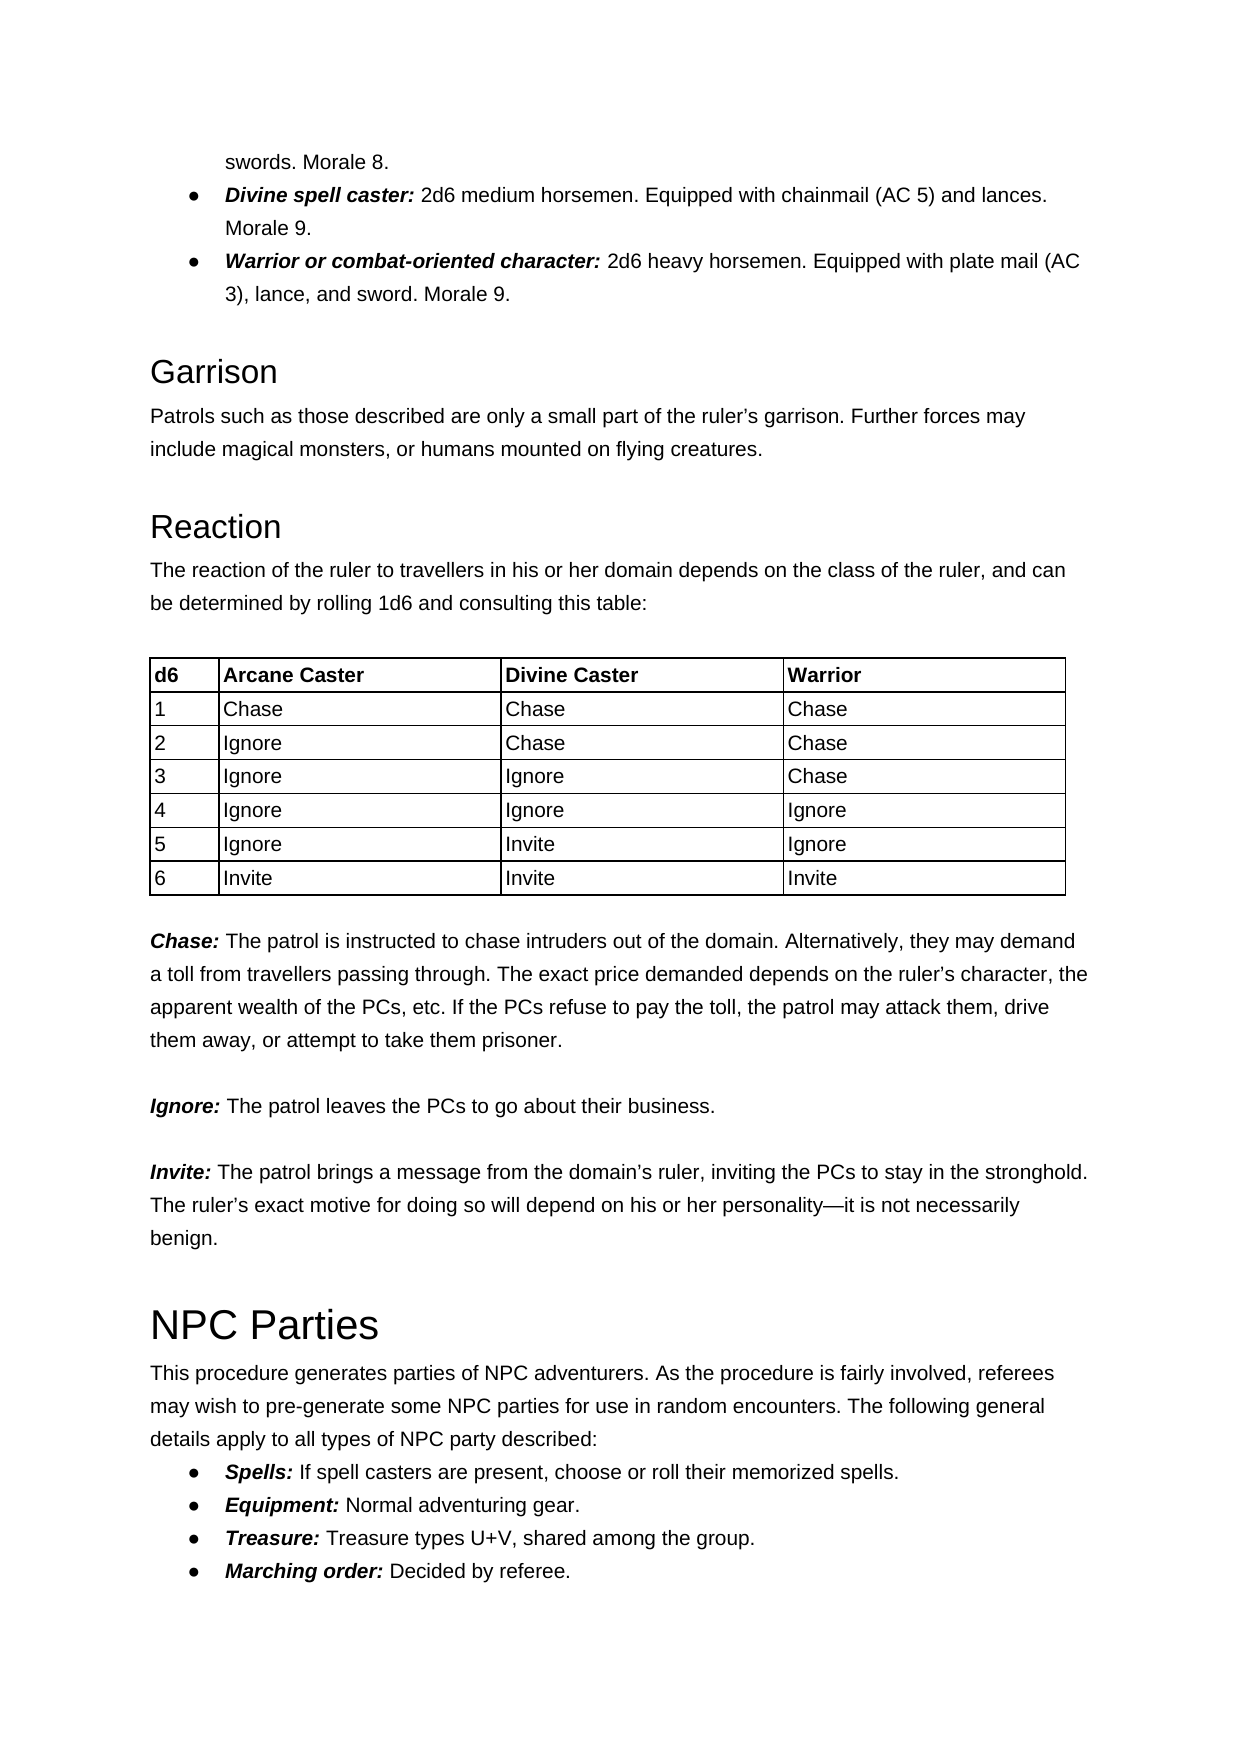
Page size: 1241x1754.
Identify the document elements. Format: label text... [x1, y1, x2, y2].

table_cell Invite [220, 862, 500, 894]
list Divine spell caster: 2d6 medium horsemen. Equipped with chainmail (AC 5) and lances. Morale 9. [187, 183, 1090, 240]
text The reaction of the ruler to travellers in his or her domain depends on the class of the ruler, and can be determined by rolling 1d6 and consulting this table: [150, 558, 1090, 615]
table_cell Chase [784, 760, 1065, 792]
text Ignore: The patrol leaves the PCs to go about their business. [150, 1094, 1090, 1118]
subtitle Reaction [150, 507, 1090, 546]
table_cell Ignore [220, 726, 500, 759]
table_header d6 [151, 659, 218, 691]
list Treasure: Treasure types U+V, shared among the group. [187, 1526, 1090, 1550]
list Spells: If spell casters are present, choose or roll their memorized spells. [187, 1460, 1090, 1484]
table_cell Chase [784, 693, 1065, 725]
table_cell Ignore [784, 828, 1065, 860]
table_cell Ignore [220, 760, 500, 792]
table_cell Ignore [502, 760, 783, 792]
table_cell Chase [502, 726, 783, 759]
table_cell Chase [502, 693, 783, 725]
table_header Warrior [784, 659, 1065, 691]
table_cell Ignore [502, 794, 783, 826]
text Invite: The patrol brings a message from the domain’s ruler, inviting the PCs to stay in the stronghold. The ruler’s exact motive for doing so will depend on his or her personality—it is not necessarily benign. [150, 1160, 1090, 1250]
list swords. Morale 8. [187, 150, 1090, 174]
list Equipment: Normal adventuring gear. [187, 1493, 1090, 1517]
table_header Arcane Caster [220, 659, 500, 691]
subtitle Garrison [150, 353, 1090, 391]
text This procedure generates parties of NPC adventurers. As the procedure is fairly involved, referees may wish to pre-generate some NPC parties for use in random encounters. The following general details apply to all types of NPC party described: [150, 1361, 1090, 1451]
table_cell 1 [151, 693, 218, 725]
table_cell 5 [151, 828, 218, 860]
table_cell Chase [784, 726, 1065, 759]
table_cell Ignore [220, 828, 500, 860]
table_cell Invite [784, 862, 1065, 894]
subtitle NPC Parties [150, 1301, 1090, 1348]
list Marching order: Decided by referee. [187, 1559, 1090, 1583]
table_cell Ignore [784, 794, 1065, 826]
table_cell 4 [151, 794, 218, 826]
table_cell Chase [220, 693, 500, 725]
table_cell 6 [151, 862, 218, 894]
table_cell Ignore [220, 794, 500, 826]
table_cell Invite [502, 828, 783, 860]
table_cell 2 [151, 726, 218, 759]
table_header Divine Caster [502, 659, 783, 691]
table_cell 3 [151, 760, 218, 792]
text Chase: The patrol is instructed to chase intruders out of the domain. Alternatively, they may demand a toll from travellers passing through. The exact price demanded depends on the ruler’s character, the apparent wealth of the PCs, etc. If the PCs refuse to pay the toll, the patrol may attack them, drive them away, or attempt to take them prisoner. [150, 929, 1090, 1052]
list Warrior or combat-oriented character: 2d6 heavy horsemen. Equipped with plate mail (AC 3), lance, and sword. Morale 9. [187, 249, 1090, 306]
table_cell Invite [502, 862, 783, 894]
text Patrols such as those described are only a small part of the ruler’s garrison. Further forces may include magical monsters, or humans mounted on flying creatures. [150, 403, 1090, 461]
